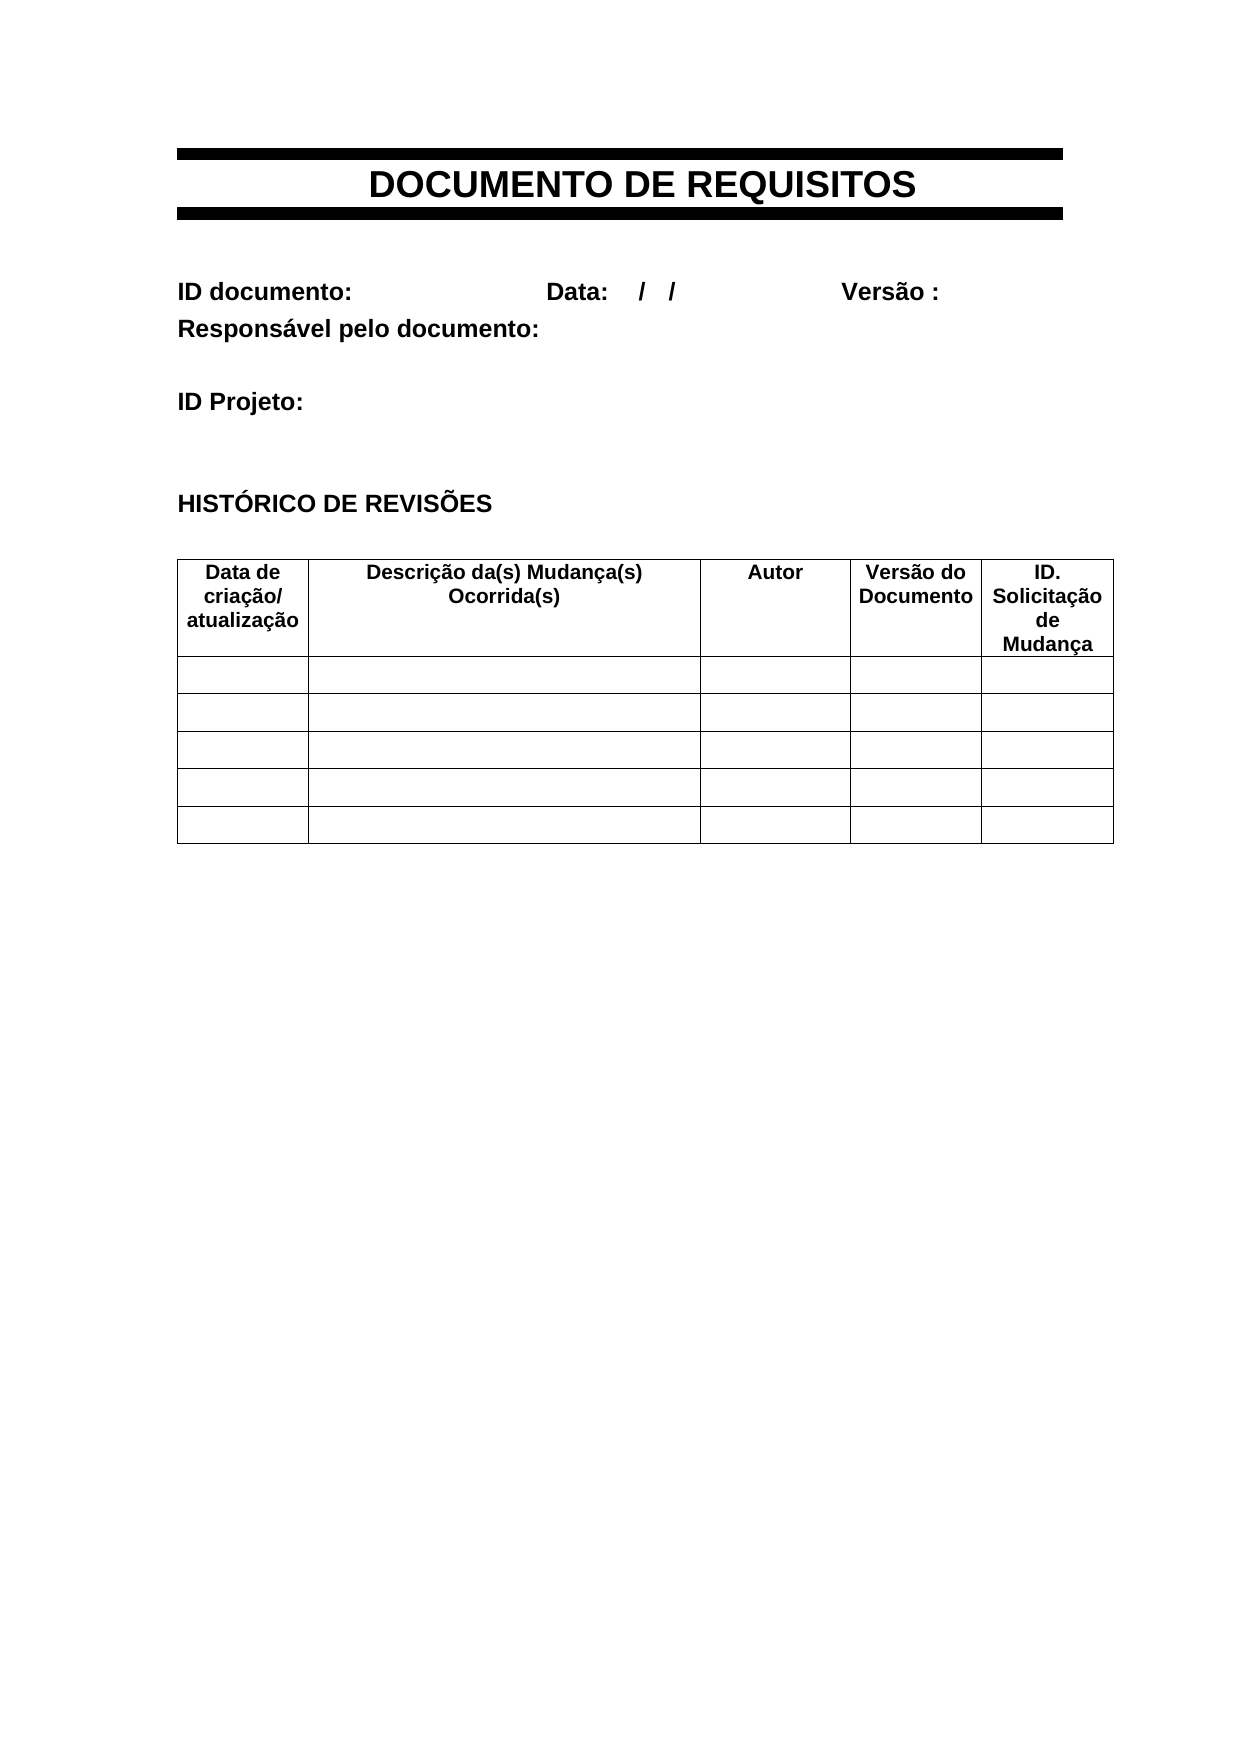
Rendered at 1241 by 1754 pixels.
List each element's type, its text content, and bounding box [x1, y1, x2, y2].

table_cell [851, 694, 981, 731]
table_cell [701, 657, 850, 693]
table_cell [701, 694, 850, 731]
table_cell [309, 694, 700, 731]
table_cell [851, 657, 981, 693]
table_cell [701, 807, 850, 843]
table_cell [851, 769, 981, 806]
text HISTÓRICO DE REVISÕES [177, 489, 1063, 517]
table_header Descrição da(s) Mudança(s) Ocorrida(s) [309, 560, 700, 656]
table_cell [178, 769, 308, 806]
table_header Versão do Documento [851, 560, 981, 656]
table_cell [701, 769, 850, 806]
table_header ID. Solicitação de Mudança [982, 560, 1113, 656]
table_cell [982, 732, 1113, 768]
table_cell [982, 657, 1113, 693]
table_cell [178, 694, 308, 731]
table_cell [309, 657, 700, 693]
table_cell [178, 732, 308, 768]
table_cell [178, 657, 308, 693]
table_cell [851, 807, 981, 843]
table_cell [701, 732, 850, 768]
table_cell [851, 732, 981, 768]
table_cell [309, 807, 700, 843]
table_header Data de criação/ atualização [178, 560, 308, 656]
text Responsável pelo documento: [177, 313, 1063, 345]
text ID Projeto: [177, 386, 1063, 417]
table_cell [309, 732, 700, 768]
table_cell [982, 807, 1113, 843]
subtitle DOCUMENTO DE REQUISITOS [177, 160, 1063, 207]
table_header Autor [701, 560, 850, 656]
table_cell [982, 769, 1113, 806]
text ID documento: Data: / / Versão : [177, 276, 1063, 307]
table_cell [309, 769, 700, 806]
table_cell [178, 807, 308, 843]
table_cell [982, 694, 1113, 731]
